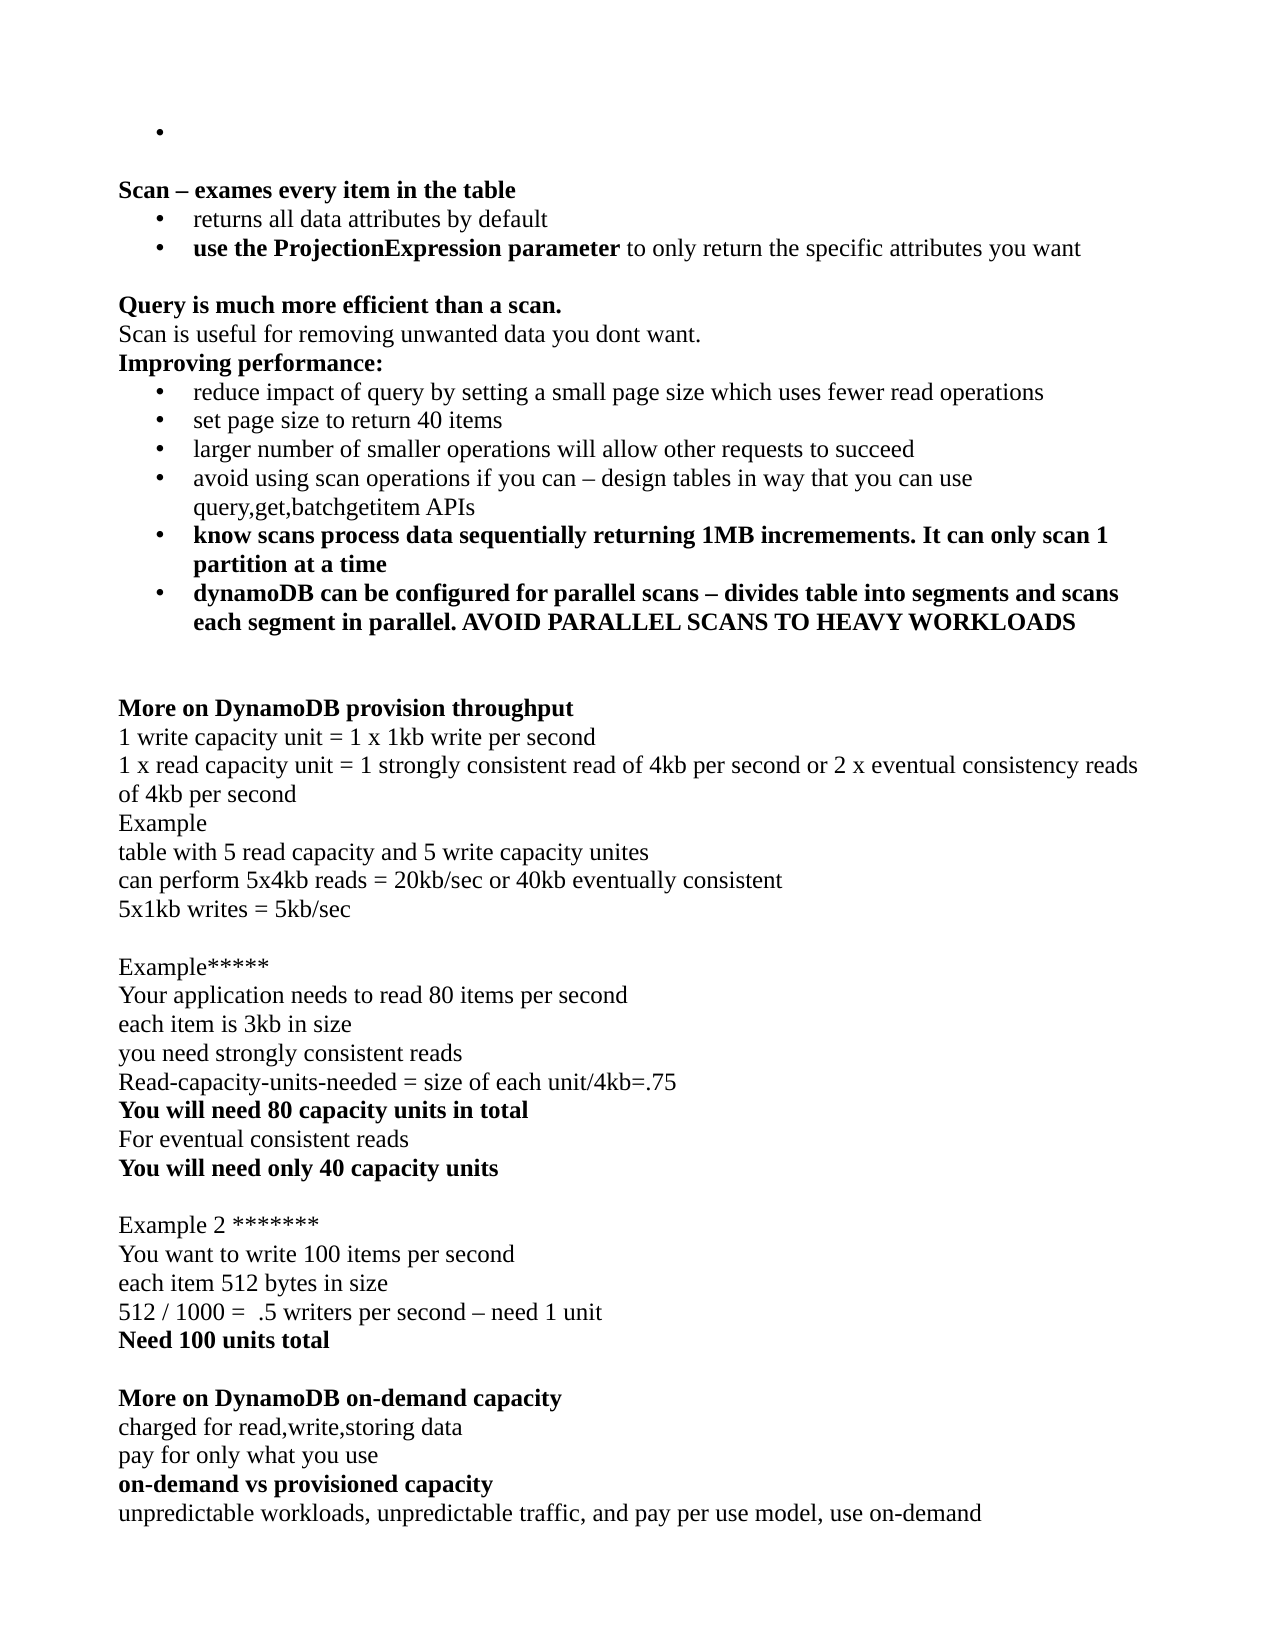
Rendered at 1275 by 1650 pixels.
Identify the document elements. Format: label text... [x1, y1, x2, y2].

text Example***** [118, 952, 1157, 981]
text Scan is useful for removing unwanted data you dont want. [118, 319, 1157, 348]
list larger number of smaller operations will allow other requests to succeed [156, 434, 1157, 463]
text Your application needs to read 80 items per second [118, 981, 1157, 1009]
list set page size to return 40 items [156, 406, 1157, 434]
text Example [118, 808, 1157, 837]
text Need 100 units total [118, 1326, 1157, 1354]
list dynamoDB can be configured for parallel scans – divides table into segments and scans each segment in parallel. AVOID PARALLEL SCANS TO HEAVY WORKLOADS [156, 578, 1157, 636]
text Scan – exames every item in the table [118, 176, 1157, 204]
text each item is 3kb in size [118, 1009, 1157, 1038]
list returns all data attributes by default [156, 204, 1157, 233]
text 1 x read capacity unit = 1 strongly consistent read of 4kb per second or 2 x eventual consistency reads of 4kb per second [118, 751, 1157, 808]
text each item 512 bytes in size [118, 1268, 1157, 1297]
list reduce impact of query by setting a small page size which uses fewer read operations [156, 377, 1157, 406]
text For eventual consistent reads [118, 1124, 1157, 1153]
text You will need only 40 capacity units [118, 1153, 1157, 1182]
text 5x1kb writes = 5kb/sec [118, 894, 1157, 923]
text charged for read,write,storing data [118, 1412, 1157, 1441]
text pay for only what you use [118, 1441, 1157, 1469]
text Improving performance: [118, 348, 1157, 377]
text unpredictable workloads, unpredictable traffic, and pay per use model, use on-demand [118, 1498, 1157, 1527]
text Query is much more efficient than a scan. [118, 291, 1157, 319]
text You want to write 100 items per second [118, 1239, 1157, 1268]
list use the ProjectionExpression parameter to only return the specific attributes you want [156, 233, 1157, 262]
text More on DynamoDB provision throughput [118, 693, 1157, 722]
list avoid using scan operations if you can – design tables in way that you can use query,get,batchgetitem APIs [156, 463, 1157, 521]
text can perform 5x4kb reads = 20kb/sec or 40kb eventually consistent [118, 866, 1157, 894]
text You will need 80 capacity units in total [118, 1096, 1157, 1124]
text on-demand vs provisioned capacity [118, 1469, 1157, 1498]
list know scans process data sequentially returning 1MB incremements. It can only scan 1 partition at a time [156, 521, 1157, 578]
text table with 5 read capacity and 5 write capacity unites [118, 837, 1157, 866]
text 512 / 1000 = .5 writers per second – need 1 unit [118, 1297, 1157, 1326]
text More on DynamoDB on-demand capacity [118, 1383, 1157, 1412]
text Read-capacity-units-needed = size of each unit/4kb=.75 [118, 1067, 1157, 1096]
text Example 2 ******* [118, 1211, 1157, 1239]
text you need strongly consistent reads [118, 1038, 1157, 1067]
text 1 write capacity unit = 1 x 1kb write per second [118, 722, 1157, 751]
